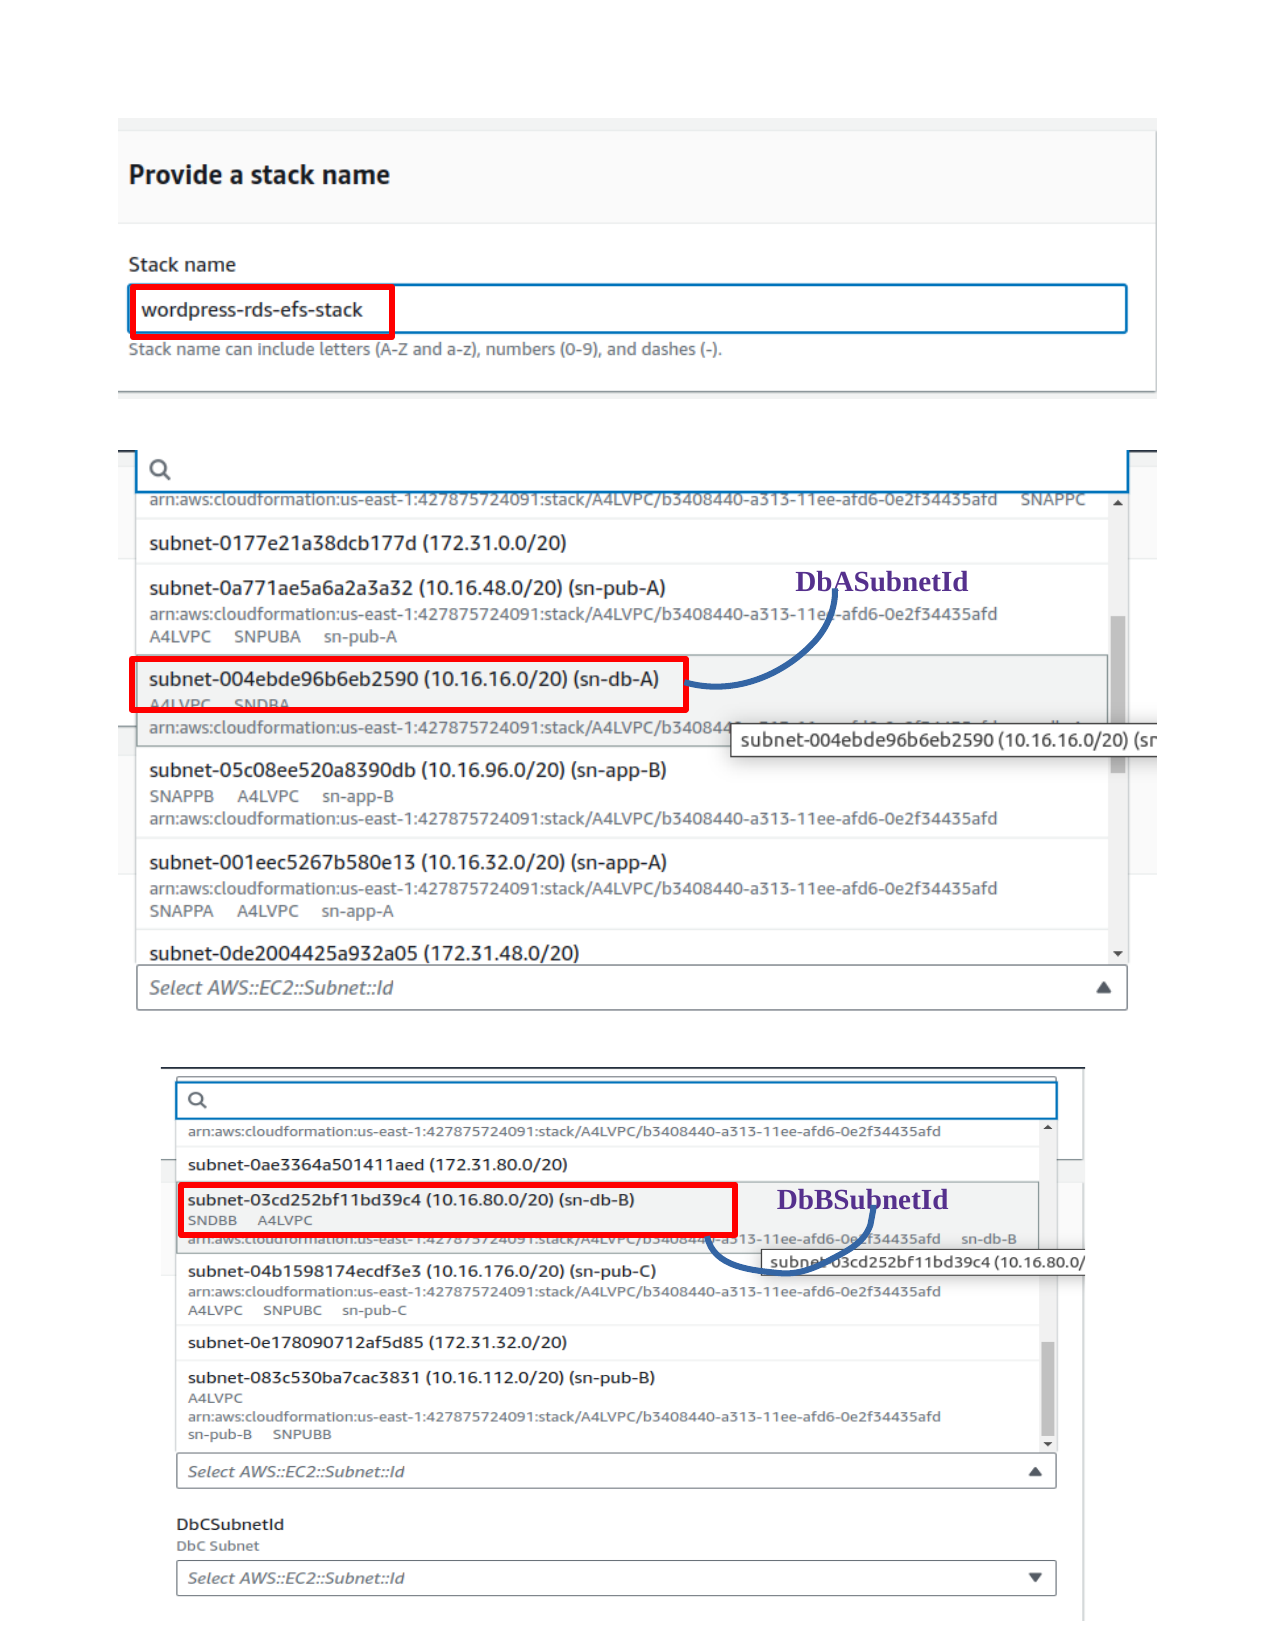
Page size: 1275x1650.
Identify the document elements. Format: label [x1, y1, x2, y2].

picture [160, 1067, 1086, 1621]
picture [118, 118, 1157, 399]
picture [118, 450, 1157, 1016]
